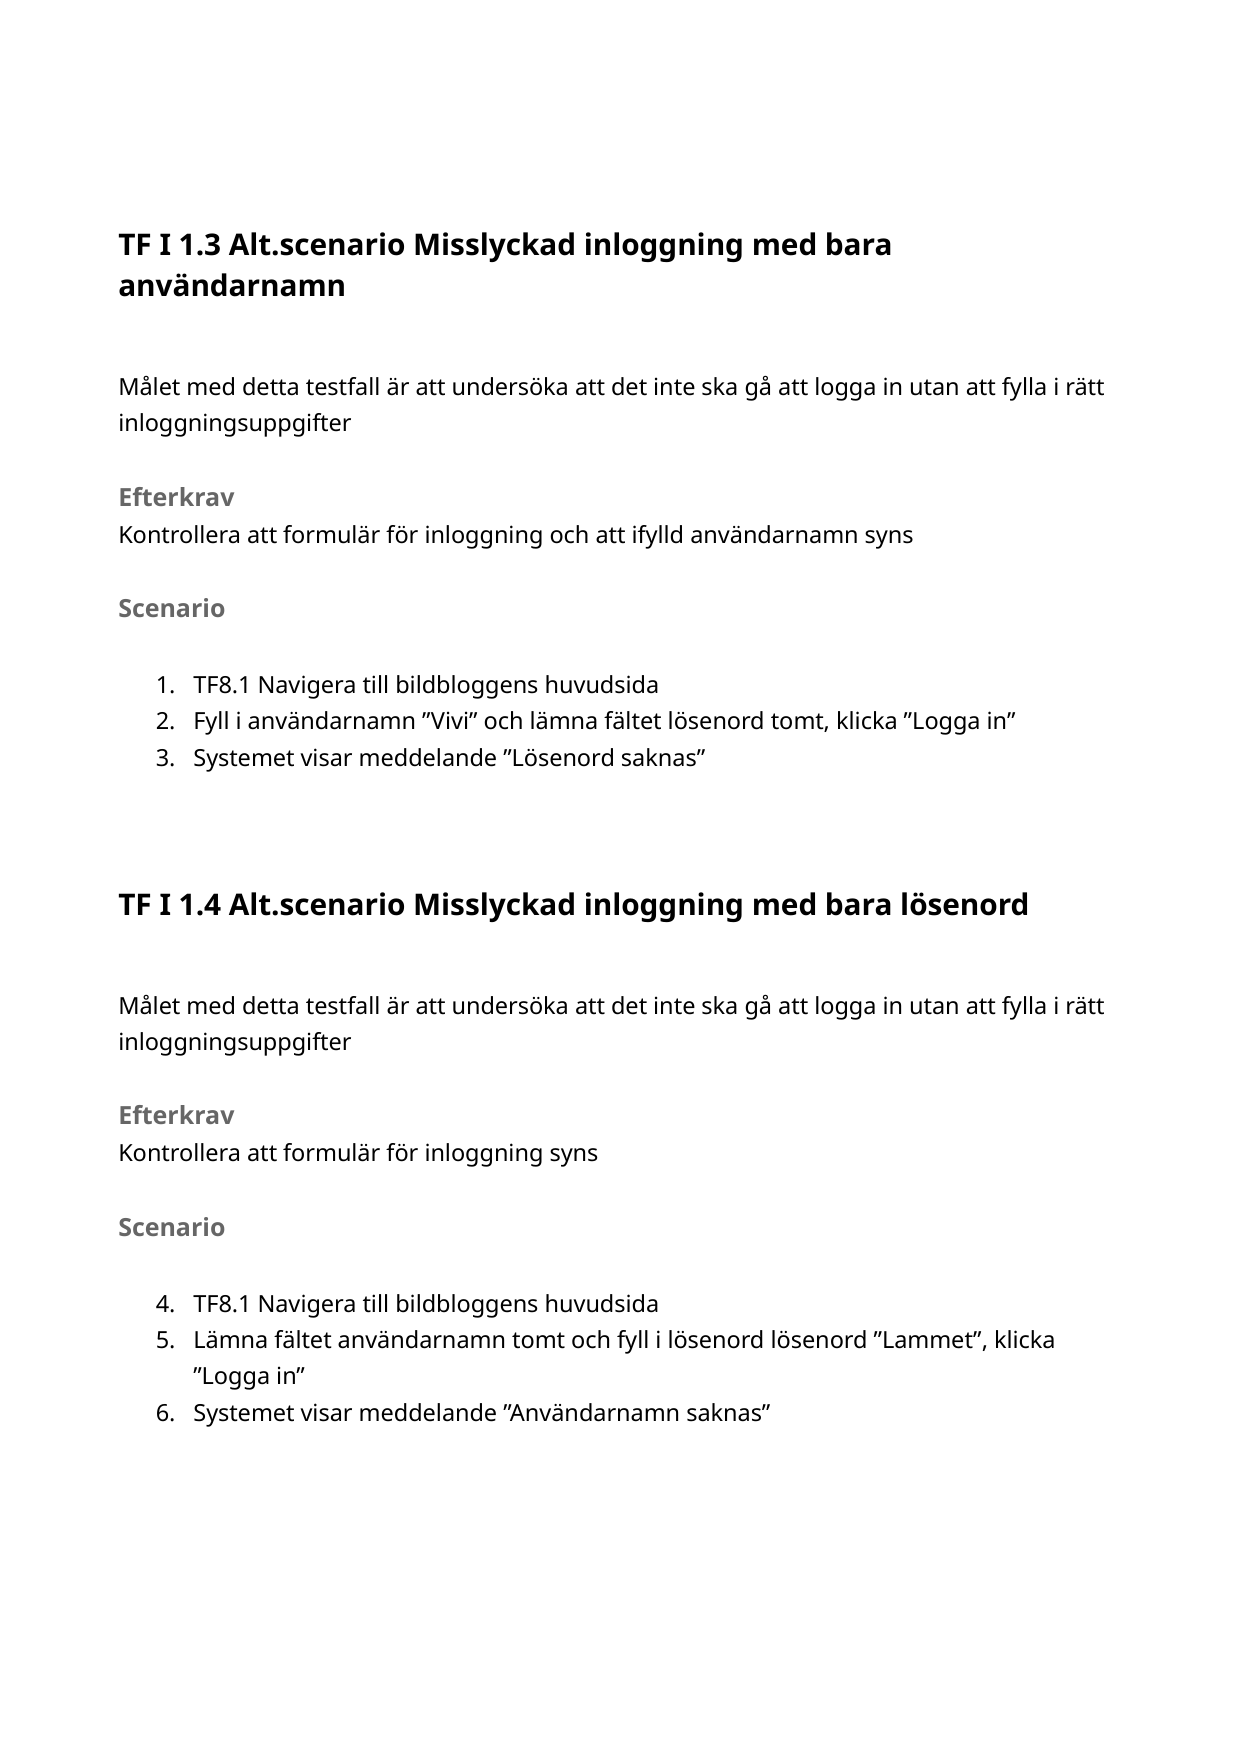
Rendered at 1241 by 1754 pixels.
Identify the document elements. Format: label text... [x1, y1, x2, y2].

list TF8.1 Navigera till bildbloggens huvudsida [156, 1287, 1122, 1319]
list Systemet visar meddelande ”Lösenord saknas” [156, 741, 1122, 773]
text TF I 1.3 Alt.scenario Misslyckad inloggning med bara användarnamn [118, 224, 1122, 305]
text Målet med detta testfall är att undersöka att det inte ska gå att logga in utan att fylla i rätt inloggningsuppgifter [118, 989, 1122, 1057]
text Kontrollera att formulär för inloggning och att ifylld användarnamn syns [118, 518, 1122, 550]
text Scenario [118, 1209, 1122, 1243]
text Efterkrav [118, 479, 1122, 513]
list Lämna fältet användarnamn tomt och fyll i lösenord lösenord ”Lammet”, klicka ”Logga in” [156, 1323, 1122, 1392]
text Målet med detta testfall är att undersöka att det inte ska gå att logga in utan att fylla i rätt inloggningsuppgifter [118, 370, 1122, 438]
list TF8.1 Navigera till bildbloggens huvudsida [156, 668, 1122, 700]
list Fyll i användarnamn ”Vivi” och lämna fältet lösenord tomt, klicka ”Logga in” [156, 704, 1122, 737]
text Scenario [118, 591, 1122, 625]
text Kontrollera att formulär för inloggning syns [118, 1137, 1122, 1169]
list Systemet visar meddelande ”Användarnamn saknas” [156, 1396, 1122, 1428]
text TF I 1.4 Alt.scenario Misslyckad inloggning med bara lösenord [118, 883, 1122, 923]
text Efterkrav [118, 1098, 1122, 1132]
